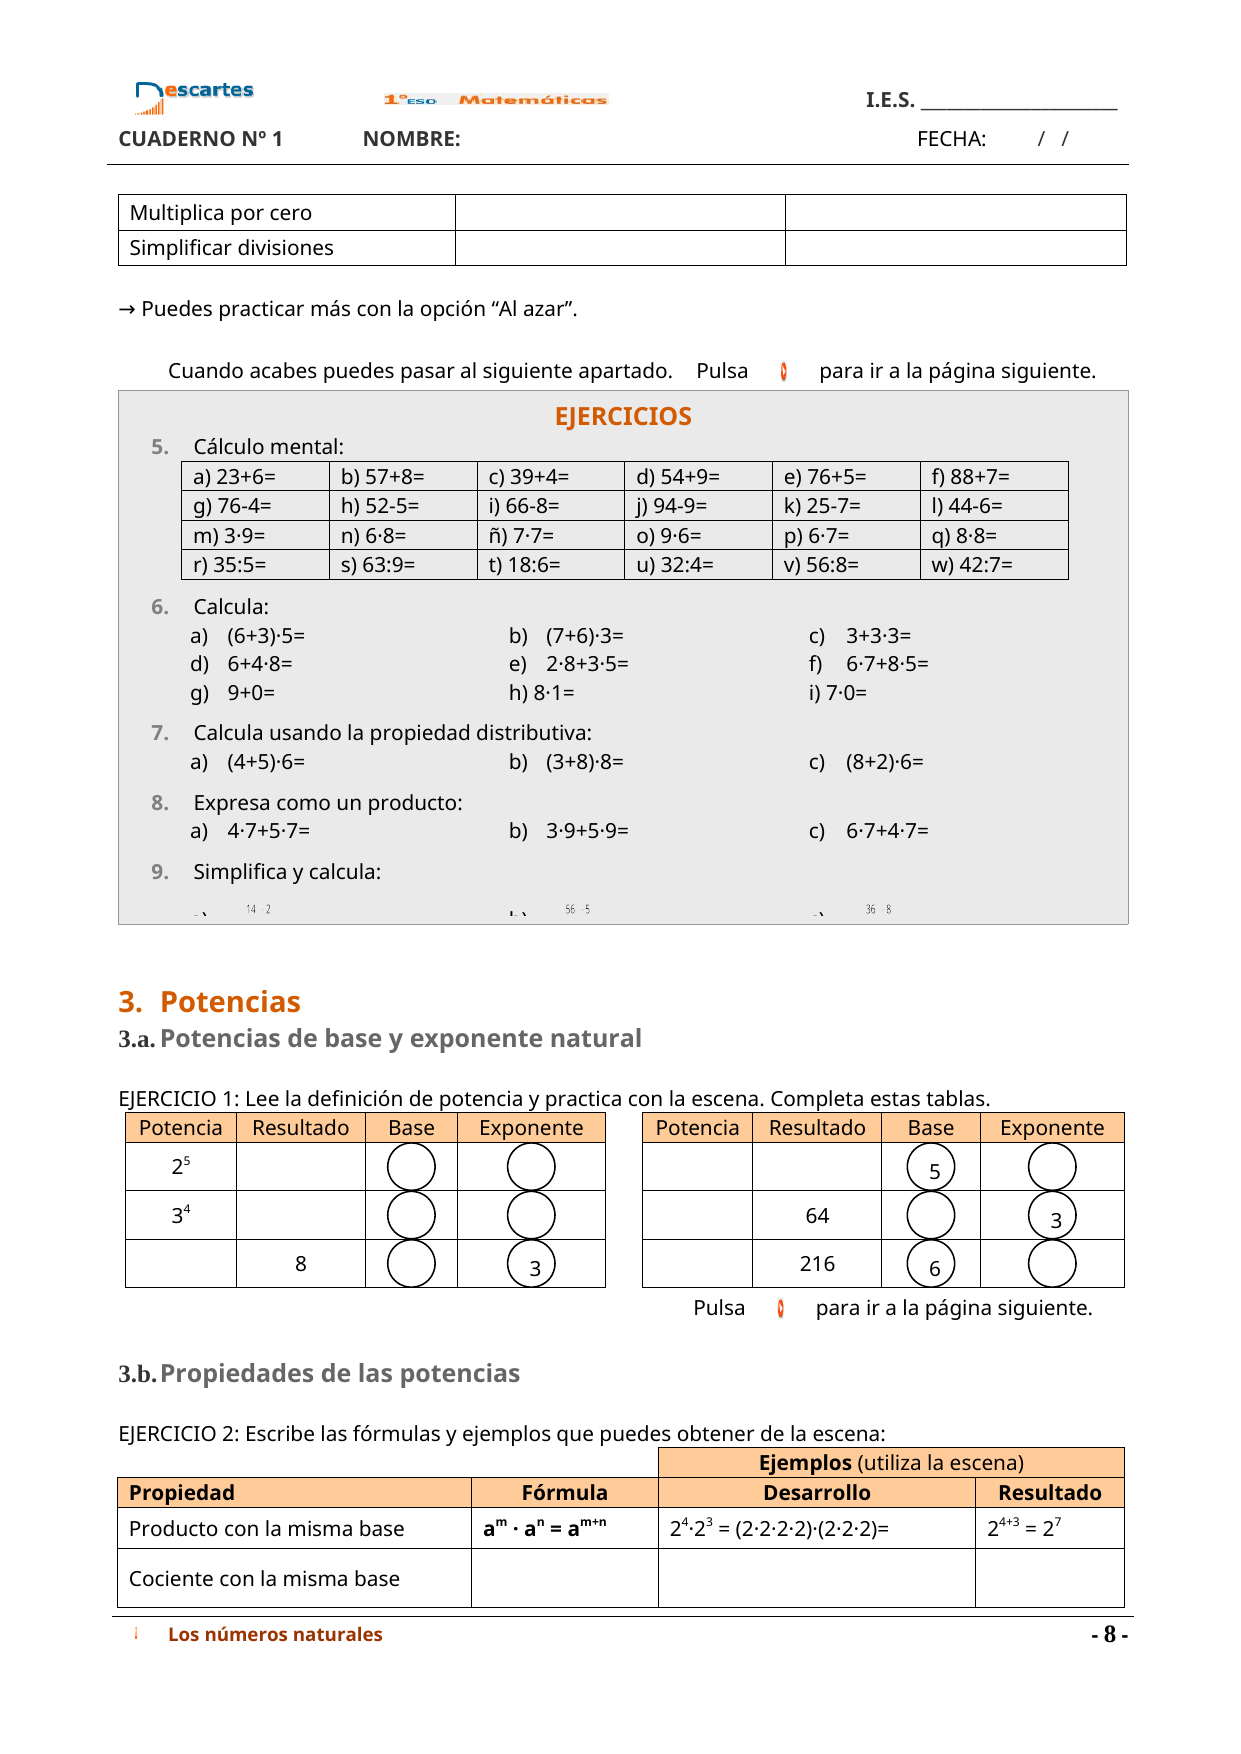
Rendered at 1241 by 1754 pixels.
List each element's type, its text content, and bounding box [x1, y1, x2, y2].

table_cell [1062, 1240, 1124, 1287]
table_cell n) 6·8= [330, 521, 477, 549]
table_cell ñ) 7·7= [478, 521, 624, 549]
table_cell [786, 231, 1126, 265]
table_cell u) 32:4= [625, 550, 772, 579]
table_cell i) 66-8= [478, 491, 624, 520]
table_cell Propiedad [118, 1478, 471, 1507]
table_cell [118, 1190, 125, 1239]
table_cell Simplificar divisiones [119, 231, 455, 265]
table_cell [882, 1191, 922, 1239]
table_cell g) 76-4= [182, 491, 329, 520]
text EJERCICIO 1: Lee la definición de potencia y practica con la escena. Completa estas tablas. [118, 1084, 1128, 1112]
table_cell [366, 1240, 401, 1287]
table_header [472, 1447, 658, 1477]
table_header Cuando acabes puedes pasar al siguiente apartado. [111, 351, 681, 390]
table_cell 24+3 = 27 [976, 1508, 1124, 1548]
table_cell [882, 1240, 921, 1287]
list Calcula: [169, 592, 1113, 621]
table_header [118, 1112, 125, 1142]
table_cell [541, 1240, 605, 1287]
table_cell [456, 195, 785, 229]
list Potencias de base y exponente natural [118, 1021, 1128, 1055]
table_cell [421, 1240, 457, 1287]
table_cell Resultado [976, 1478, 1124, 1507]
table_cell [606, 1142, 642, 1190]
list Cálculo mental: [169, 432, 1113, 461]
table_header c) 39+4= [478, 462, 624, 490]
text EJERCICIO 2: Escribe las fórmulas y ejemplos que puedes obtener de la escena: [118, 1419, 1128, 1447]
table_cell [941, 1143, 980, 1190]
table_cell [458, 1191, 523, 1239]
table_cell [421, 1143, 457, 1190]
table_cell [786, 195, 1126, 229]
text → Puedes practicar más con la opción “Al azar”. [118, 294, 1128, 323]
table_header Resultado [753, 1113, 881, 1142]
table_cell [366, 1191, 403, 1239]
list Expresa como un producto: [169, 788, 1113, 816]
table_header [1125, 1112, 1129, 1142]
text a) 4·7+5·7= b) 3·9+5·9= c) 6·7+4·7= [134, 816, 1113, 845]
table_header Exponente [458, 1113, 605, 1142]
table_cell [106, 1507, 117, 1548]
table_cell Cociente con la misma base [118, 1549, 471, 1607]
table_cell [940, 1191, 980, 1239]
table_cell 24·23 = (2·2·2·2)·(2·2·2)= [659, 1508, 975, 1548]
table_cell [981, 1240, 1042, 1287]
table_cell [1125, 1142, 1129, 1190]
table_header [106, 1447, 117, 1477]
table_header Potencia [126, 1113, 236, 1142]
table_cell 34 [126, 1191, 236, 1239]
table_cell para ir a la página siguiente. [808, 1287, 1129, 1327]
table_header e) 76+5= [773, 462, 920, 490]
text a) (4+5)·6= b) (3+8)·8= c) (8+2)·6= [134, 747, 1113, 775]
table_cell [753, 1143, 881, 1190]
table_cell Pulsa [679, 1288, 753, 1327]
table_cell [1125, 1548, 1129, 1607]
table_header [1125, 1447, 1129, 1477]
table_header Resultado [237, 1113, 365, 1142]
table_cell [976, 1549, 1124, 1607]
list Simplifica y calcula: [169, 857, 1113, 886]
text a) (6+3)·5= b) (7+6)·3= c) 3+3·3= d) 6+4·8= e) 2·8+3·5= f) 6·7+8·5= [134, 621, 1113, 678]
table_header Exponente [981, 1113, 1124, 1142]
table_cell [981, 1143, 1042, 1190]
table_cell [237, 1143, 365, 1190]
table_cell 216 [753, 1240, 881, 1287]
table_cell [540, 1191, 605, 1239]
table_cell [1062, 1143, 1124, 1190]
table_cell p) 6·7= [773, 521, 920, 549]
table_header Potencia [643, 1113, 752, 1142]
picture [777, 1297, 784, 1319]
table_cell 25 [126, 1143, 236, 1190]
table_cell Multiplica por cero [119, 195, 455, 229]
table_cell [106, 1477, 117, 1507]
table_header [756, 351, 812, 390]
subtitle EJERCICIOS [134, 398, 1113, 432]
table_header b) 57+8= [330, 462, 477, 490]
table_cell [126, 1240, 236, 1287]
text a) b) c) [134, 886, 1113, 916]
table_header Base [366, 1113, 457, 1142]
table_cell [118, 1239, 125, 1287]
table_cell [1061, 1191, 1124, 1239]
table_header d) 54+9= [625, 462, 772, 490]
table_cell o) 9·6= [625, 521, 772, 549]
text g) 9+0= h) 8·1= i) 7·0= [134, 678, 1113, 706]
table_header Base [882, 1113, 980, 1142]
table_cell [237, 1191, 365, 1239]
table_cell [1125, 1507, 1129, 1548]
table_header Pulsa [681, 351, 756, 390]
table_cell [1125, 1190, 1129, 1239]
list Propiedades de las potencias [118, 1356, 1128, 1390]
table_cell [643, 1143, 752, 1190]
table_cell w) 42:7= [921, 550, 1068, 579]
list Calcula usando la propiedad distributiva: [169, 718, 1113, 747]
table_cell r) 35:5= [182, 550, 329, 579]
picture [780, 360, 787, 382]
table_cell q) 8·8= [921, 521, 1068, 549]
table_cell [659, 1549, 975, 1607]
table_cell Producto con la misma base [118, 1508, 471, 1548]
table_cell [643, 1240, 752, 1287]
table_cell [458, 1240, 521, 1287]
picture [384, 93, 612, 105]
table_cell l) 44-6= [921, 491, 1068, 520]
table_cell v) 56:8= [773, 550, 920, 579]
table_cell [882, 1143, 921, 1190]
table_header [118, 1447, 472, 1477]
table_cell [541, 1143, 605, 1190]
table_cell [458, 1143, 521, 1190]
table_cell Fórmula [472, 1478, 658, 1507]
table_cell [606, 1239, 642, 1287]
table_cell [1125, 1239, 1129, 1287]
table_cell [606, 1190, 642, 1239]
table_cell [118, 1142, 125, 1190]
table_cell s) 63:9= [330, 550, 477, 579]
table_header a) 23+6= [182, 462, 329, 490]
table_cell 8 [237, 1240, 365, 1287]
table_cell [366, 1143, 402, 1190]
table_cell [981, 1191, 1044, 1239]
table_cell m) 3·9= [182, 521, 329, 549]
table_cell [456, 231, 785, 265]
list Potencias [118, 981, 1128, 1021]
table_cell k) 25-7= [773, 491, 920, 520]
table_cell [118, 1287, 679, 1327]
table_cell [106, 1548, 117, 1607]
table_cell [472, 1549, 658, 1607]
table_header [606, 1112, 642, 1142]
table_cell 64 [753, 1191, 881, 1239]
picture [134, 82, 257, 115]
table_cell [1125, 1477, 1129, 1507]
table_cell [941, 1240, 980, 1287]
table_cell t) 18:6= [478, 550, 624, 579]
table_cell [420, 1191, 457, 1239]
table_header para ir a la página siguiente. [812, 351, 1137, 390]
table_cell [753, 1288, 808, 1327]
table_header f) 88+7= [921, 462, 1068, 490]
table_header Ejemplos (utiliza la escena) [659, 1448, 1124, 1477]
table_cell j) 94-9= [625, 491, 772, 520]
table_cell [643, 1191, 752, 1239]
table_cell h) 52-5= [330, 491, 477, 520]
picture [134, 1626, 138, 1639]
table_cell am · an = am+n [472, 1508, 658, 1548]
table_cell Desarrollo [659, 1478, 975, 1507]
